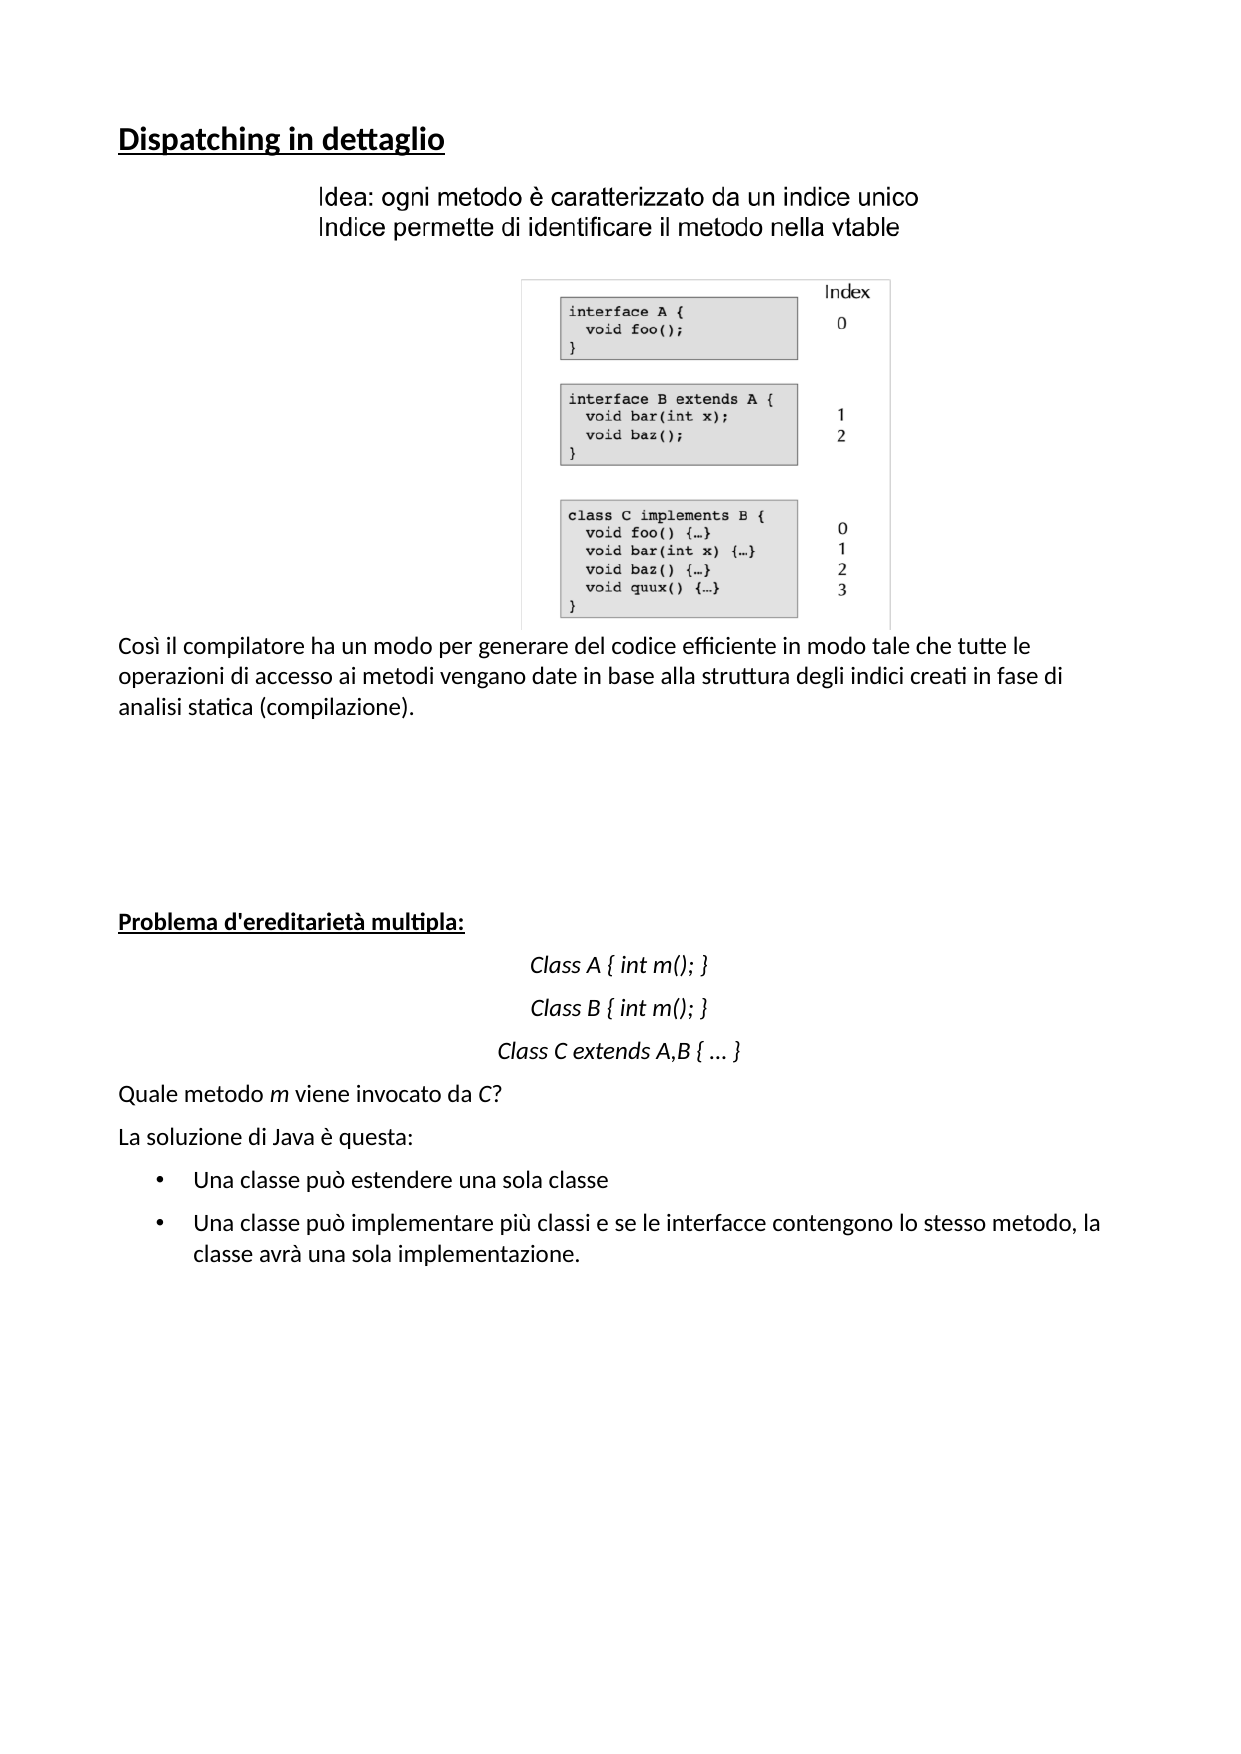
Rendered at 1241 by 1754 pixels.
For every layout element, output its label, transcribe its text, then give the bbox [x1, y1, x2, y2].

text La soluzione di Java è questa: [118, 1121, 1122, 1152]
text Class A { int m(); } [118, 949, 1122, 980]
list Una classe può implementare più classi e se le interfacce contengono lo stesso metodo, la classe avrà una sola implementazione. [156, 1207, 1122, 1268]
list Una classe può estendere una sola classe [156, 1164, 1122, 1195]
picture [310, 171, 931, 630]
text Class C extends A,B { … } [118, 1035, 1122, 1066]
text Problema d'ereditarietà multipla: [118, 906, 1122, 937]
text Quale metodo m viene invocato da C? [118, 1078, 1122, 1109]
text Così il compilatore ha un modo per generare del codice efficiente in modo tale che tutte le operazioni di accesso ai metodi vengano date in base alla struttura degli indici creati in fase di analisi statica (compilazione). [118, 172, 1122, 722]
text Class B { int m(); } [118, 992, 1122, 1023]
subtitle Dispatching in dettaglio [118, 118, 1122, 159]
